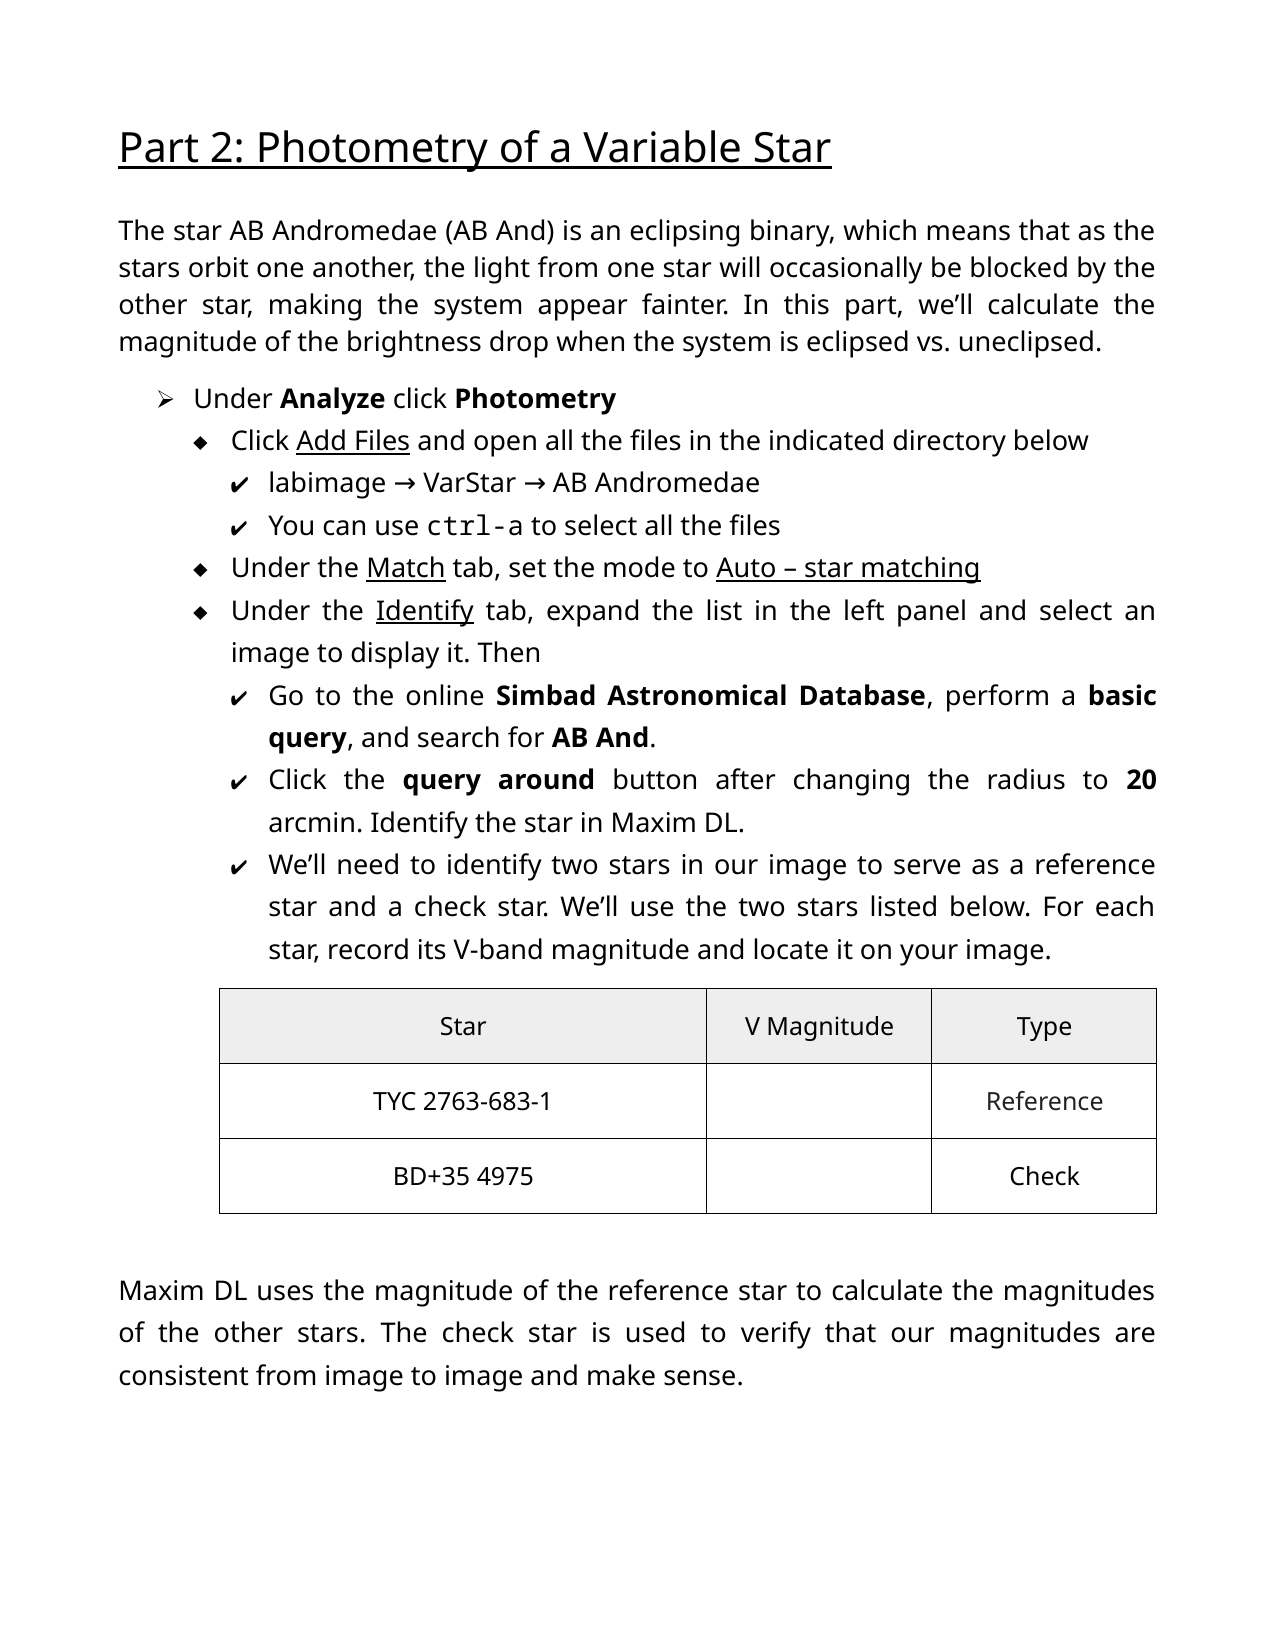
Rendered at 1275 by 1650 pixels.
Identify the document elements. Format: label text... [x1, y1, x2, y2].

list labimage → VarStar → AB Andromedae [231, 464, 1157, 501]
table_cell BD+35 4975 [220, 1139, 706, 1213]
table_cell [707, 1064, 931, 1138]
text Maxim DL uses the magnitude of the reference star to calculate the magnitudes of the other stars. The check star is used to verify that our magnitudes are consistent from image to image and make sense. [118, 1271, 1157, 1393]
table_header Type [932, 989, 1156, 1063]
list We’ll need to identify two stars in our image to serve as a reference star and a check star. We’ll use the two stars listed below. For each star, record its V-band magnitude and locate it on your image. [231, 846, 1157, 967]
list Click the query around button after changing the radius to 20 arcmin. Identify the star in Maxim DL. [231, 761, 1157, 840]
list Under Analyze click Photometry [156, 379, 1157, 416]
list Under the Identify tab, expand the list in the left panel and select an image to display it. Then [193, 591, 1157, 670]
list Click Add Files and open all the files in the indicated directory below [193, 422, 1157, 458]
text The star AB Andromedae (AB And) is an eclipsing binary, which means that as the stars orbit one another, the light from one star will occasionally be blocked by the other star, making the system appear fainter. In this part, we’ll calculate the magnitude of the brightness drop when the system is eclipsed vs. uneclipsed. [118, 212, 1157, 359]
list Go to the online Simbad Astronomical Database, perform a basic query, and search for AB And. [231, 676, 1157, 755]
table_header Star [220, 989, 706, 1063]
table_cell Reference [932, 1064, 1156, 1138]
list Under the Match tab, set the mode to Auto – star matching [193, 549, 1157, 586]
table_cell TYC 2763-683-1 [220, 1064, 706, 1138]
table_header V Magnitude [707, 989, 931, 1063]
list You can use ctrl-a to select all the files [231, 506, 1157, 543]
table_cell [707, 1139, 931, 1213]
text Part 2: Photometry of a Variable Star [118, 118, 1157, 175]
table_cell Check [932, 1139, 1156, 1213]
